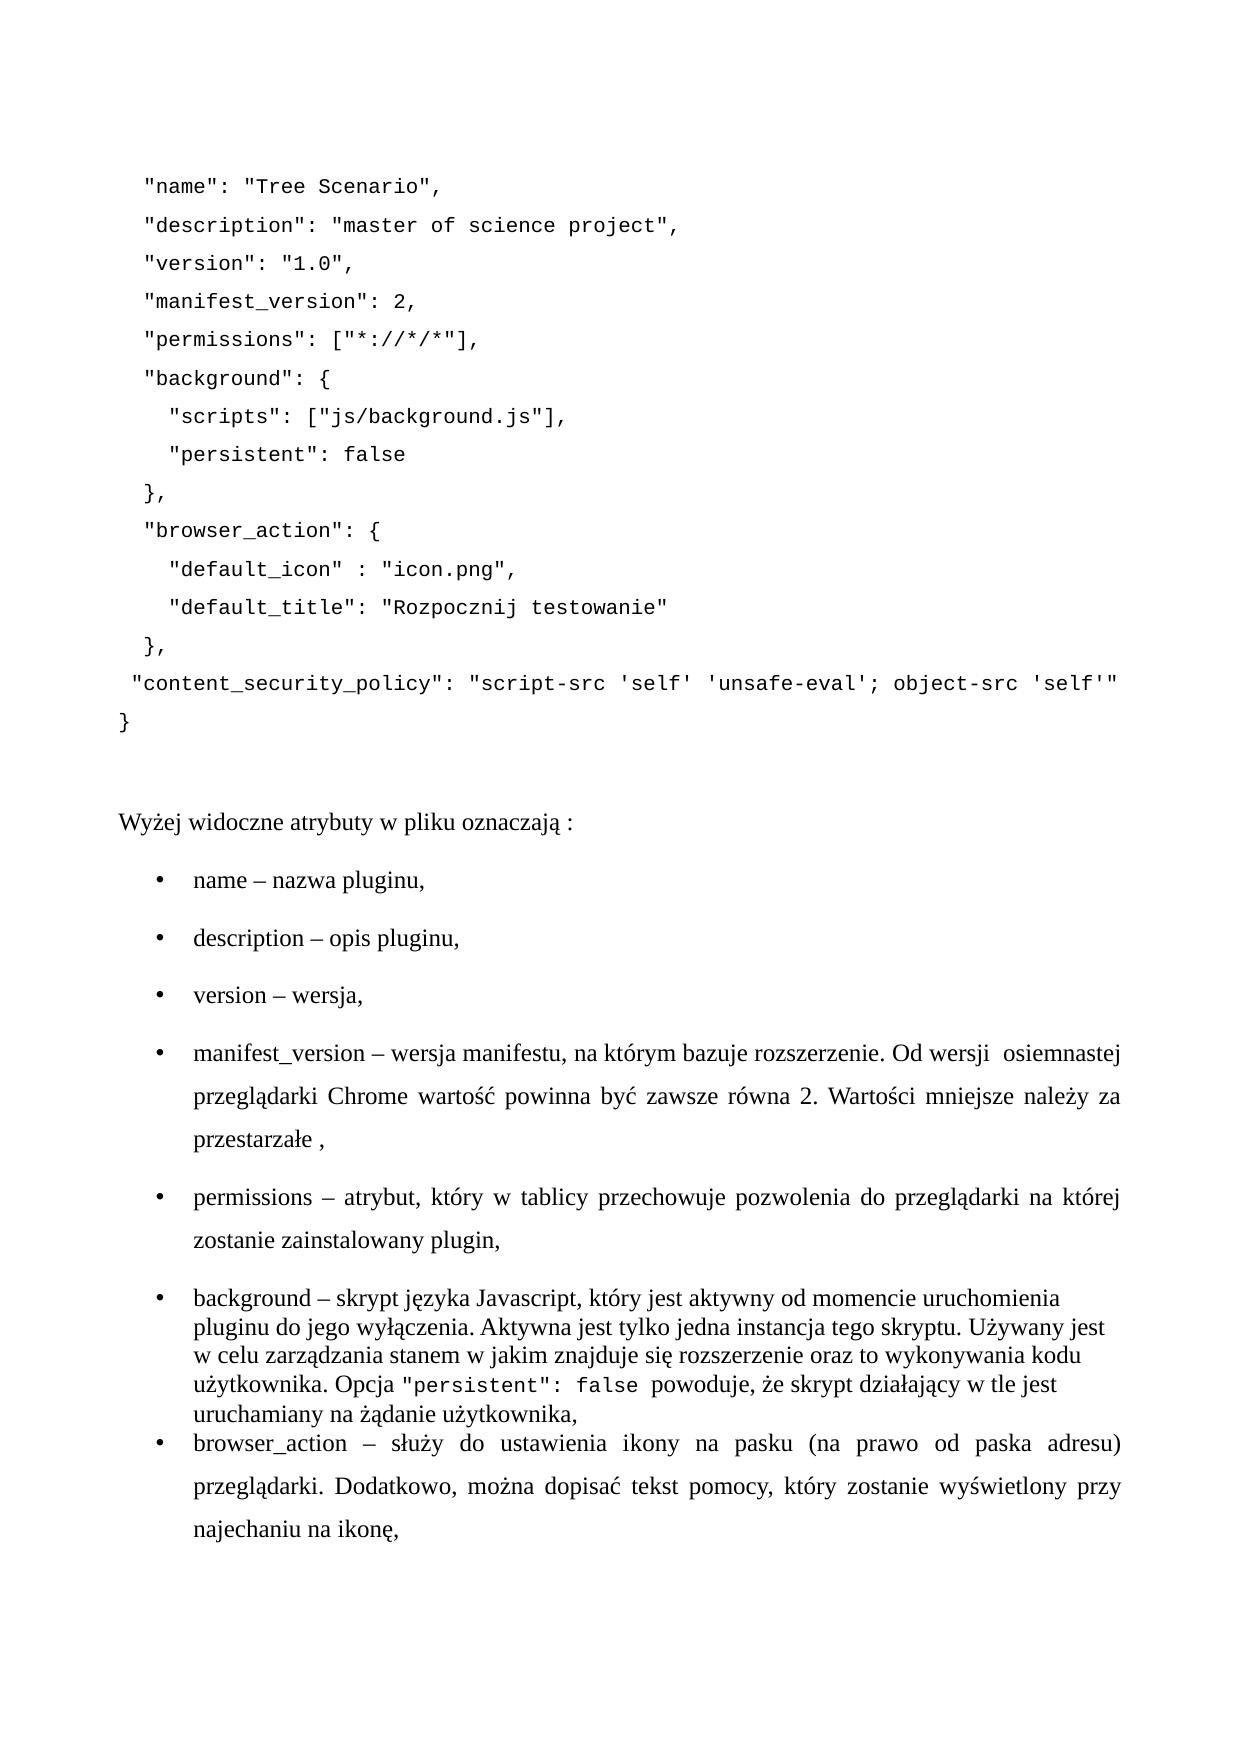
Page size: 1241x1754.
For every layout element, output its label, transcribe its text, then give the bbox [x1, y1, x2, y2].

text }, [118, 635, 1122, 659]
text Wyżej widoczne atrybuty w pliku oznaczają : [118, 807, 1122, 836]
list name – nazwa pluginu, [156, 865, 1122, 894]
text "persistent": false [118, 444, 1122, 468]
text "browser_action": { [118, 520, 1122, 544]
text "background": { [118, 367, 1122, 391]
text "default_title": "Rozpocznij testowanie" [118, 597, 1122, 621]
list background – skrypt języka Javascript, który jest aktywny od momencie uruchomienia pluginu do jego wyłączenia. Aktywna jest tylko jedna instancja tego skryptu. Używany jest w celu zarządzania stanem w jakim znajduje się rozszerzenie oraz to wykonywania kodu użytkownika. Opcja "persistent": false powoduje, że skrypt działający w tle jest uruchamiany na żądanie użytkownika, [156, 1283, 1122, 1428]
text "manifest_version": 2, [118, 291, 1122, 315]
text "content_security_policy": "script-src 'self' 'unsafe-eval'; object-src 'self'" [118, 673, 1122, 697]
text "name": "Tree Scenario", [118, 176, 1122, 200]
list permissions – atrybut, który w tablicy przechowuje pozwolenia do przeglądarki na której zostanie zainstalowany plugin, [156, 1182, 1122, 1254]
text "permissions": ["*://*/*"], [118, 329, 1122, 353]
list manifest_version – wersja manifestu, na którym bazuje rozszerzenie. Od wersji osiemnastej przeglądarki Chrome wartość powinna być zawsze równa 2. Wartości mniejsze należy za przestarzałe , [156, 1038, 1122, 1153]
text "scripts": ["js/background.js"], [118, 406, 1122, 429]
text "version": "1.0", [118, 253, 1122, 276]
list browser_action – służy do ustawienia ikony na pasku (na prawo od paska adresu) przeglądarki. Dodatkowo, można dopisać tekst pomocy, który zostanie wyświetlony przy najechaniu na ikonę, [156, 1428, 1122, 1543]
text }, [118, 482, 1122, 506]
text "description": "master of science project", [118, 214, 1122, 238]
text } [118, 712, 1122, 735]
text "default_icon" : "icon.png", [118, 559, 1122, 582]
list version – wersja, [156, 981, 1122, 1009]
list description – opis pluginu, [156, 923, 1122, 952]
